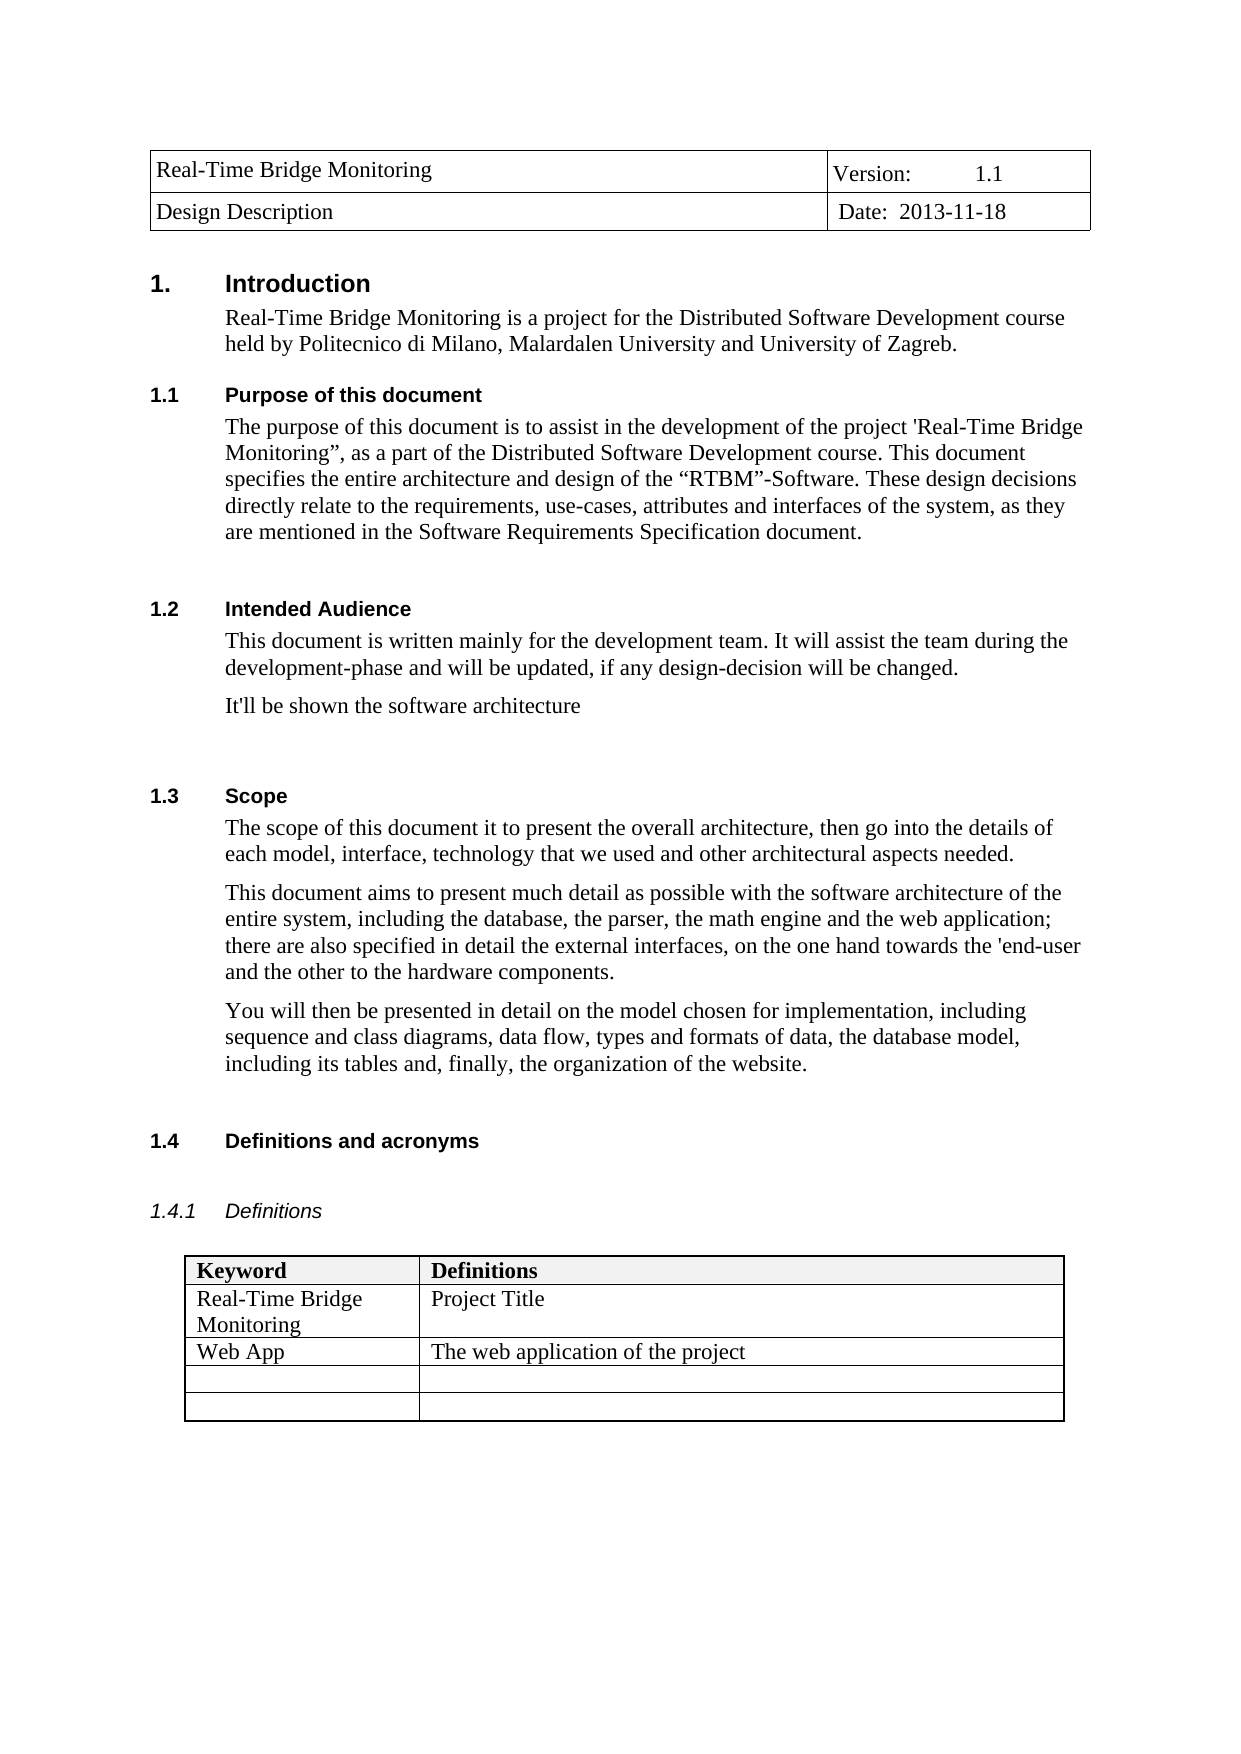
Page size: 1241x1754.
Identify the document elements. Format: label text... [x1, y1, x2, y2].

subtitle Scope [150, 783, 1090, 808]
subtitle Definitions [150, 1197, 1090, 1222]
subtitle Intended Audience [150, 596, 1090, 621]
table_header Keyword [186, 1257, 419, 1283]
table_cell Web App [186, 1338, 419, 1365]
subtitle Definitions and acronyms [150, 1127, 1090, 1152]
table_cell Real-Time Bridge Monitoring [186, 1285, 419, 1337]
table_cell [420, 1393, 1063, 1419]
table_header Definitions [420, 1257, 1063, 1283]
text Real-Time Bridge Monitoring is a project for the Distributed Software Development course held by Politecnico di Milano, Malardalen University and University of Zagreb. [225, 304, 1090, 357]
text The scope of this document it to present the overall architecture, then go into the details of each model, interface, technology that we used and other architectural aspects needed. [225, 814, 1090, 867]
table_cell [186, 1366, 419, 1392]
table_cell Project Title [420, 1285, 1063, 1337]
text You will then be presented in detail on the model chosen for implementation, including sequence and class diagrams, data flow, types and formats of data, the database model, including its tables and, finally, the organization of the website. [225, 997, 1090, 1076]
table_cell [420, 1366, 1063, 1392]
table_cell [186, 1393, 419, 1419]
text This document is written mainly for the development team. It will assist the team during the development-phase and will be updated, if any design-decision will be changed. [225, 627, 1090, 680]
text It'll be shown the software architecture [225, 692, 1090, 719]
text This document aims to present much detail as possible with the software architecture of the entire system, including the database, the parser, the math engine and the web application; there are also specified in detail the external interfaces, on the one hand towards the 'end-user and the other to the hardware components. [225, 879, 1090, 984]
text The purpose of this document is to assist in the development of the project 'Real-Time Bridge Monitoring”, as a part of the Distributed Software Development course. This document specifies the entire architecture and design of the “RTBM”-Software. These design decisions directly relate to the requirements, use-cases, attributes and interfaces of the system, as they are mentioned in the Software Requirements Specification document. [225, 413, 1090, 544]
subtitle Introduction [150, 269, 1090, 298]
table_cell The web application of the project [420, 1338, 1063, 1365]
subtitle Purpose of this document [150, 382, 1090, 407]
